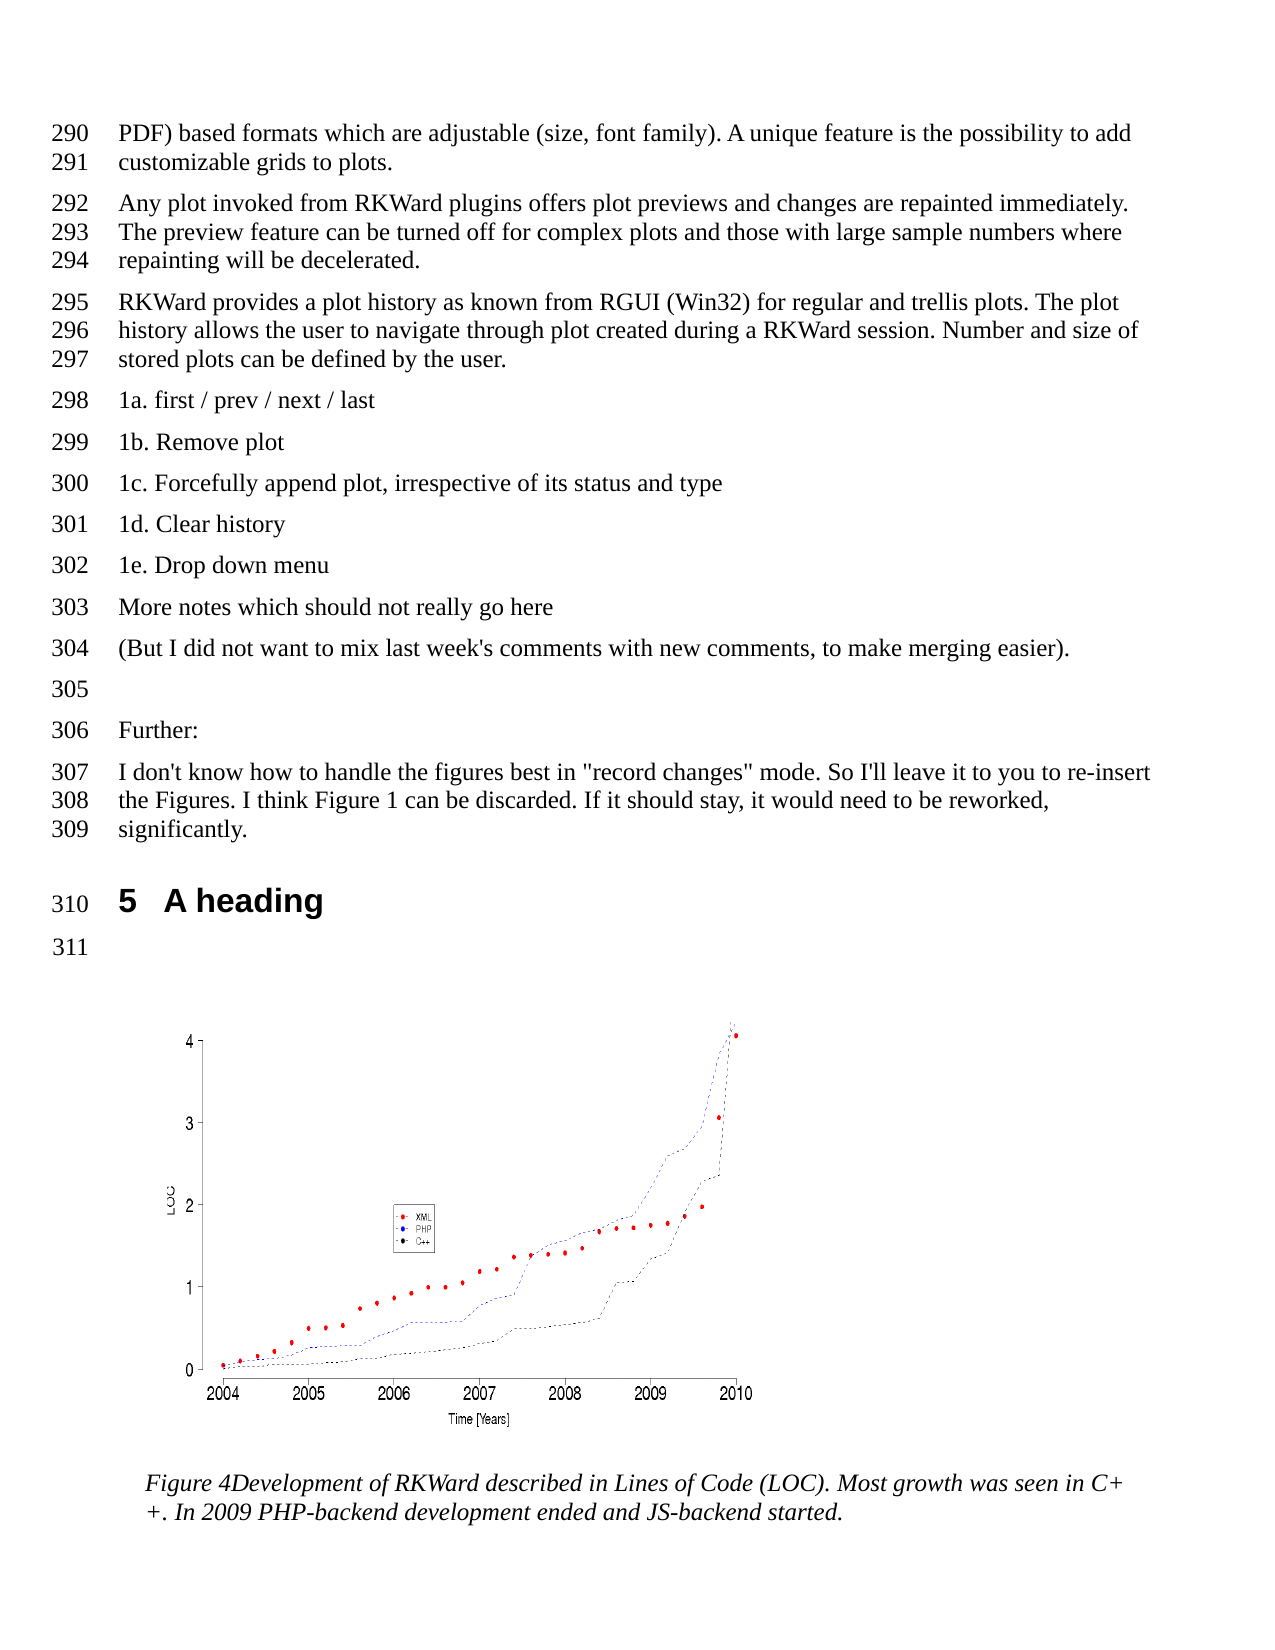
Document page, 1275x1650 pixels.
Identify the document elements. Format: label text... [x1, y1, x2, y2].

text 1b. Remove plot [118, 427, 1157, 456]
picture [145, 944, 796, 1468]
text 1c. Forcefully append plot, irrespective of its status and type [118, 468, 1157, 497]
text 1e. Drop down menu [118, 551, 1157, 579]
text I don't know how to handle the figures best in "record changes" mode. So I'll leave it to you to re-insert the Figures. I think Figure 1 can be discarded. If it should stay, it would need to be reworked, significantly. [118, 757, 1157, 843]
text PDF) based formats which are adjustable (size, font family). A unique feature is the possibility to add customizable grids to plots. [118, 118, 1157, 176]
text Figure 4Development of RKWard described in Lines of Code (LOC). Most growth was seen in C++. In 2009 PHP-backend development ended and JS-backend started. [145, 944, 1130, 1525]
subtitle A heading [118, 881, 1157, 919]
text 1d. Clear history [118, 509, 1157, 538]
text More notes which should not really go here [118, 592, 1157, 621]
text Any plot invoked from RKWard plugins offers plot previews and changes are repainted immediately. The preview feature can be turned off for complex plots and those with large sample numbers where repainting will be decelerated. [118, 188, 1157, 274]
text Further: [118, 716, 1157, 744]
text 1a. first / prev / next / last [118, 386, 1157, 414]
text (But I did not want to mix last week's comments with new comments, to make merging easier). [118, 633, 1157, 662]
text RKWard provides a plot history as known from RGUI (Win32) for regular and trellis plots. The plot history allows the user to navigate through plot created during a RKWard session. Number and size of stored plots can be defined by the user. [118, 287, 1157, 373]
